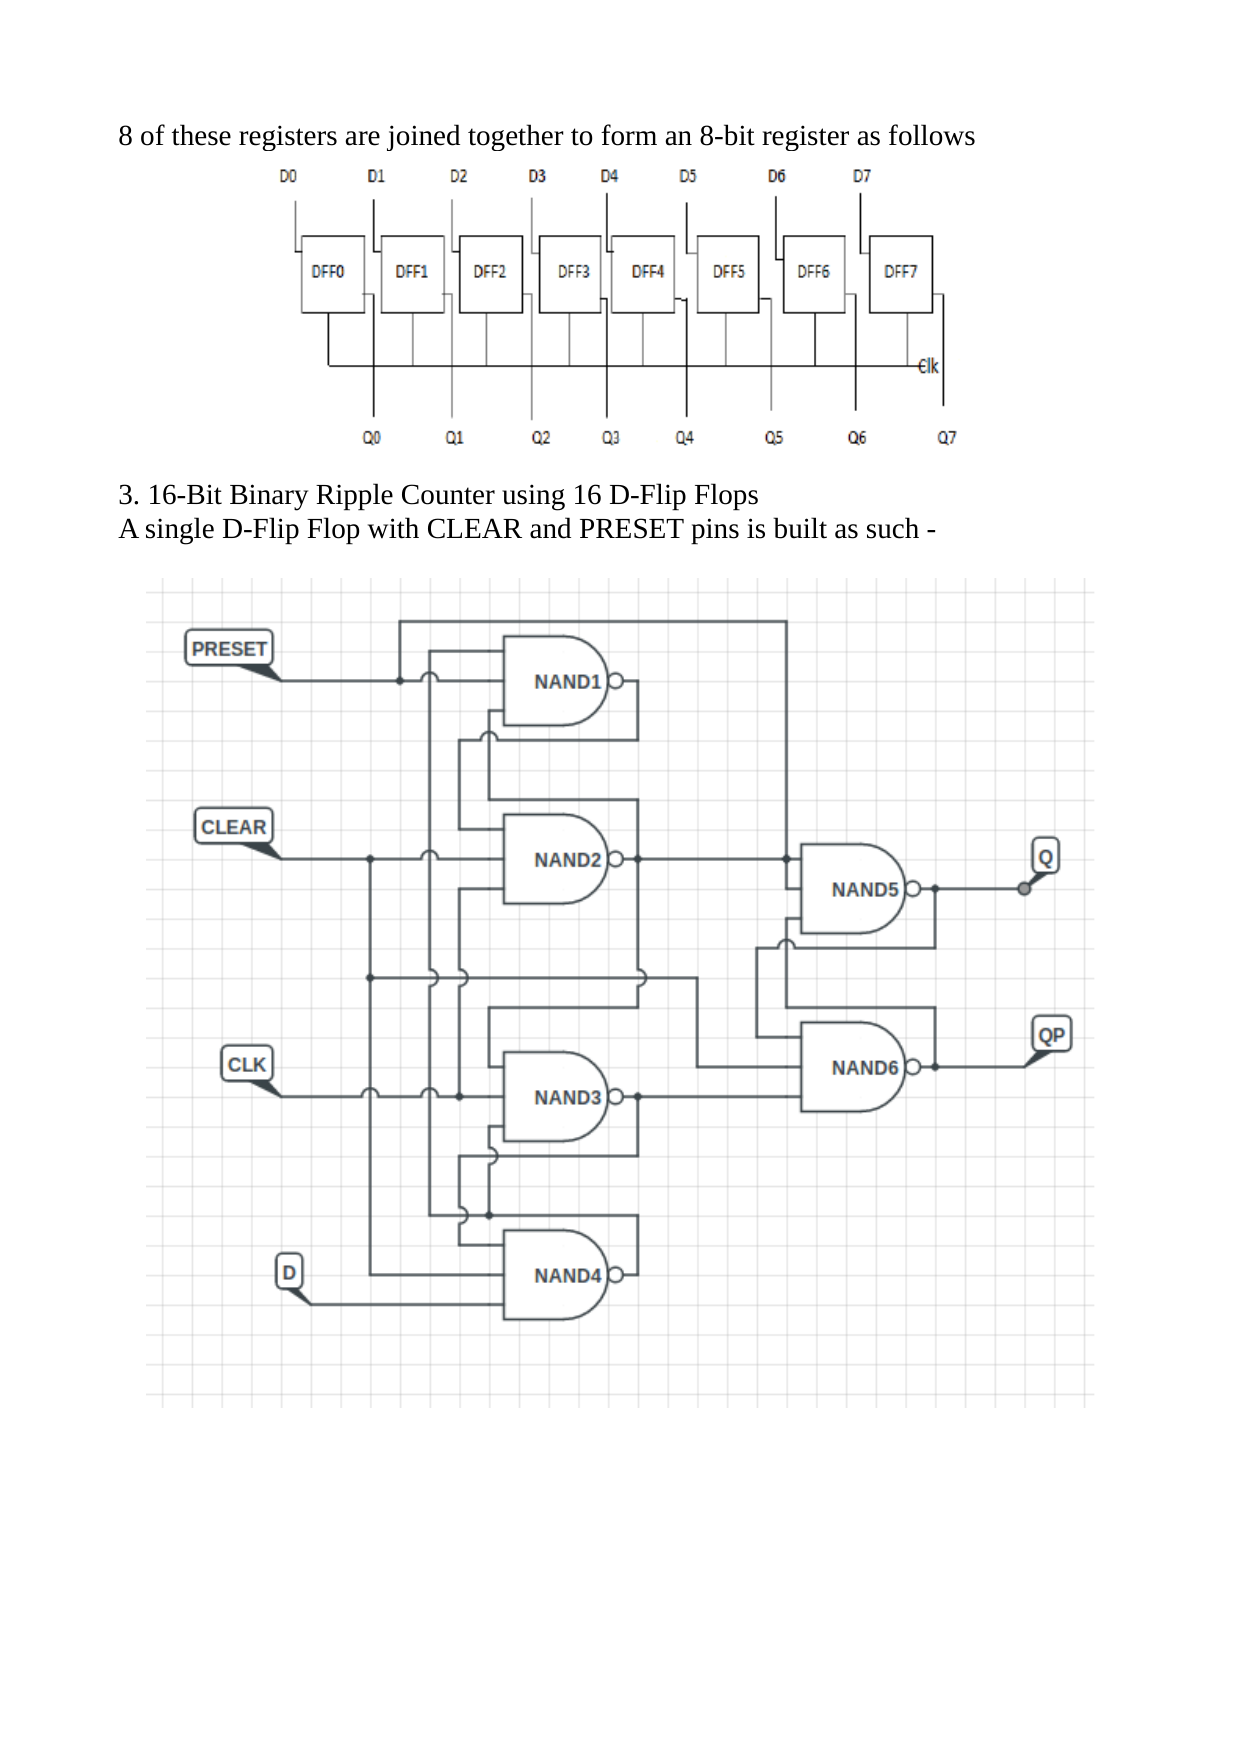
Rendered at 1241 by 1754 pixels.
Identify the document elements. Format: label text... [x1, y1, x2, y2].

text 8 of these registers are joined together to form an 8-bit register as follows [118, 118, 1122, 152]
picture [259, 151, 982, 458]
text A single D-Flip Flop with CLEAR and PRESET pins is built as such - [118, 511, 1122, 544]
text 3. 16-Bit Binary Ripple Counter using 16 D-Flip Flops [118, 477, 1122, 511]
picture [146, 578, 1095, 1408]
